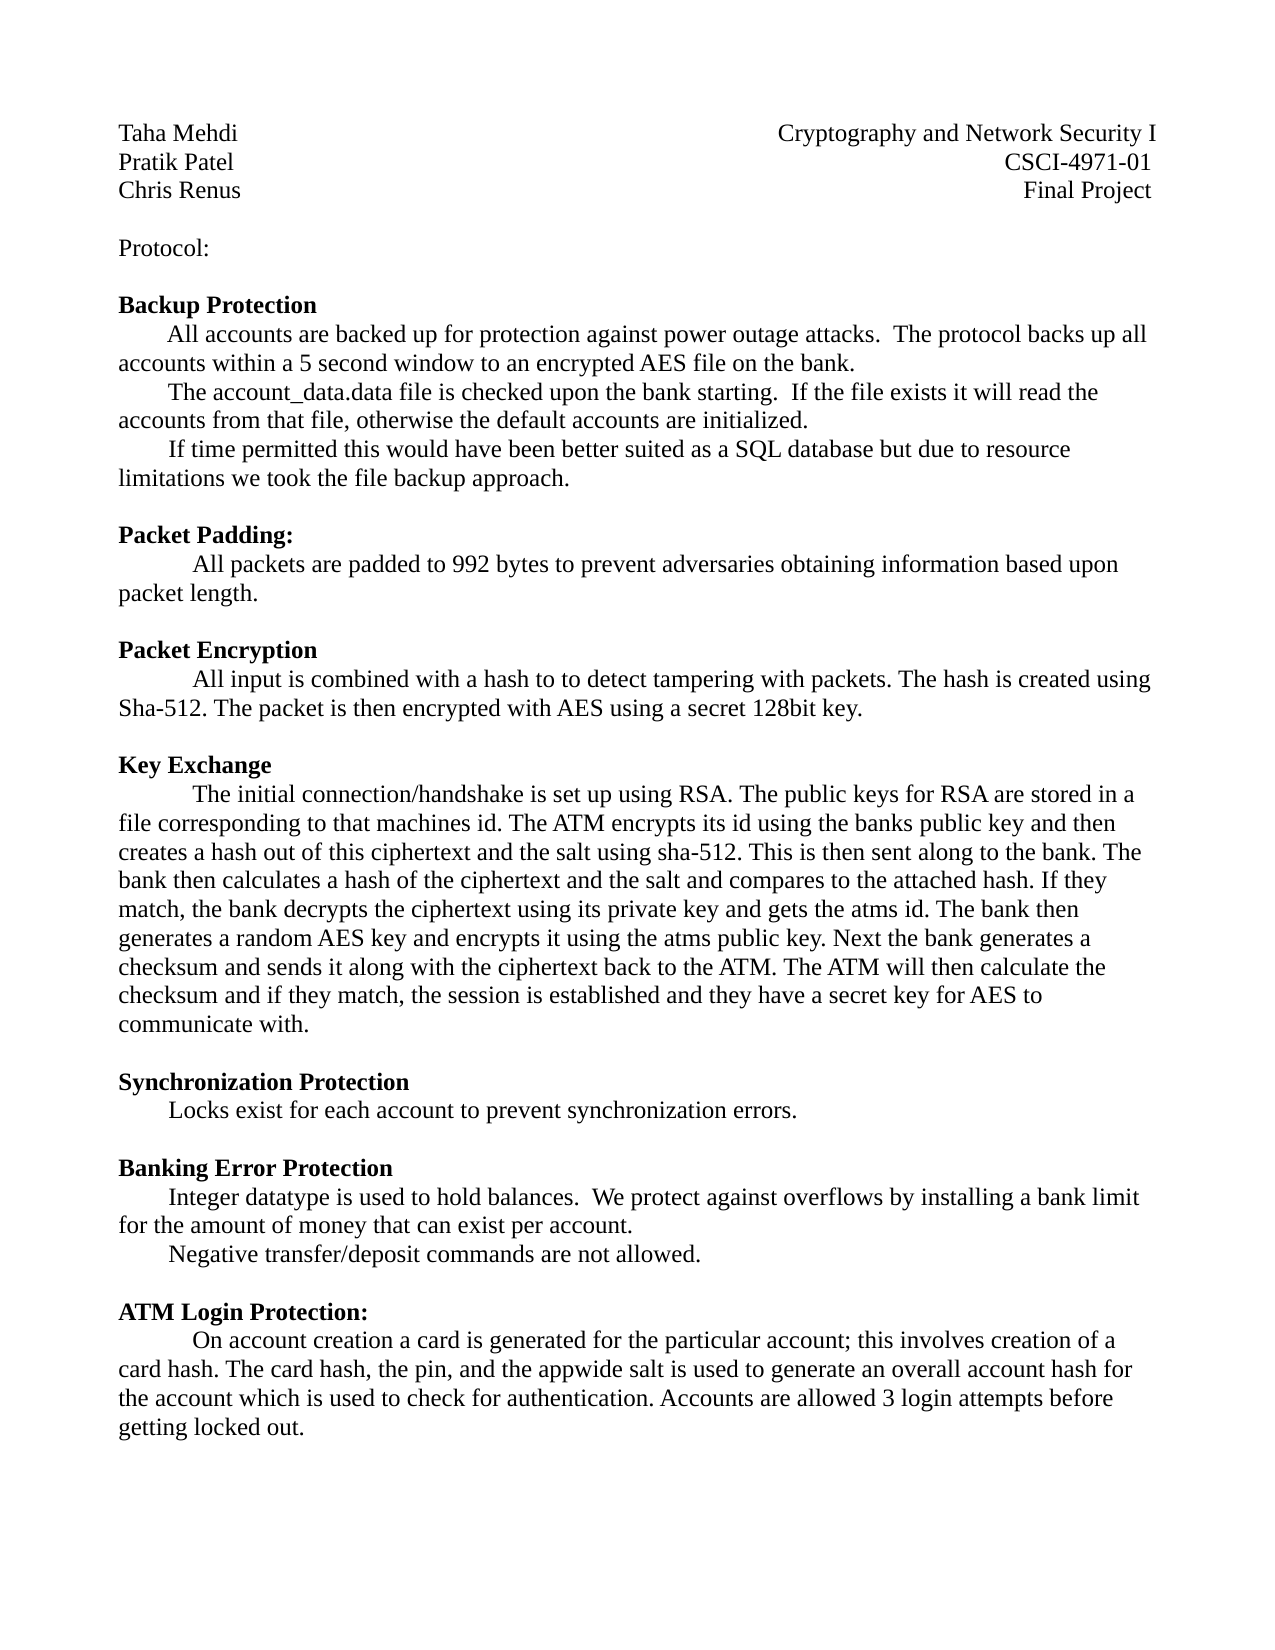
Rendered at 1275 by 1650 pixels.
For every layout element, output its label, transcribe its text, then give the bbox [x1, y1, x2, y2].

text If time permitted this would have been better suited as a SQL database but due to resource limitations we took the file backup approach. [118, 434, 1157, 492]
text Backup Protection [118, 291, 1157, 319]
text Banking Error Protection [118, 1153, 1157, 1182]
text The initial connection/handshake is set up using RSA. The public keys for RSA are stored in a file corresponding to that machines id. The ATM encrypts its id using the banks public key and then creates a hash out of this ciphertext and the salt using sha-512. This is then sent along to the bank. The bank then calculates a hash of the ciphertext and the salt and compares to the attached hash. If they match, the bank decrypts the ciphertext using its private key and gets the atms id. The bank then generates a random AES key and encrypts it using the atms public key. Next the bank generates a checksum and sends it along with the ciphertext back to the ATM. The ATM will then calculate the checksum and if they match, the session is established and they have a secret key for AES to communicate with. [118, 779, 1157, 1038]
text ATM Login Protection: [118, 1297, 1157, 1326]
text Synchronization Protection [118, 1067, 1157, 1096]
text Pratik Patel CSCI-4971-01 [118, 147, 1157, 176]
text Taha Mehdi Cryptography and Network Security I [118, 118, 1157, 147]
text Integer datatype is used to hold balances. We protect against overflows by installing a bank limit for the amount of money that can exist per account. [118, 1182, 1157, 1239]
text Packet Padding: [118, 521, 1157, 549]
text Packet Encryption [118, 636, 1157, 664]
text The account_data.data file is checked upon the bank starting. If the file exists it will read the accounts from that file, otherwise the default accounts are initialized. [118, 377, 1157, 434]
text Key Exchange [118, 751, 1157, 779]
text All accounts are backed up for protection against power outage attacks. The protocol backs up all accounts within a 5 second window to an encrypted AES file on the bank. [118, 319, 1157, 377]
text All input is combined with a hash to to detect tampering with packets. The hash is created using Sha-512. The packet is then encrypted with AES using a secret 128bit key. [118, 664, 1157, 722]
text Chris Renus Final Project [118, 176, 1157, 204]
text On account creation a card is generated for the particular account; this involves creation of a card hash. The card hash, the pin, and the appwide salt is used to generate an overall account hash for the account which is used to check for authentication. Accounts are allowed 3 login attempts before getting locked out. [118, 1326, 1157, 1441]
text Protocol: [118, 233, 1157, 262]
text All packets are padded to 992 bytes to prevent adversaries obtaining information based upon packet length. [118, 549, 1157, 607]
text Negative transfer/deposit commands are not allowed. [118, 1239, 1157, 1268]
text Locks exist for each account to prevent synchronization errors. [118, 1096, 1157, 1124]
